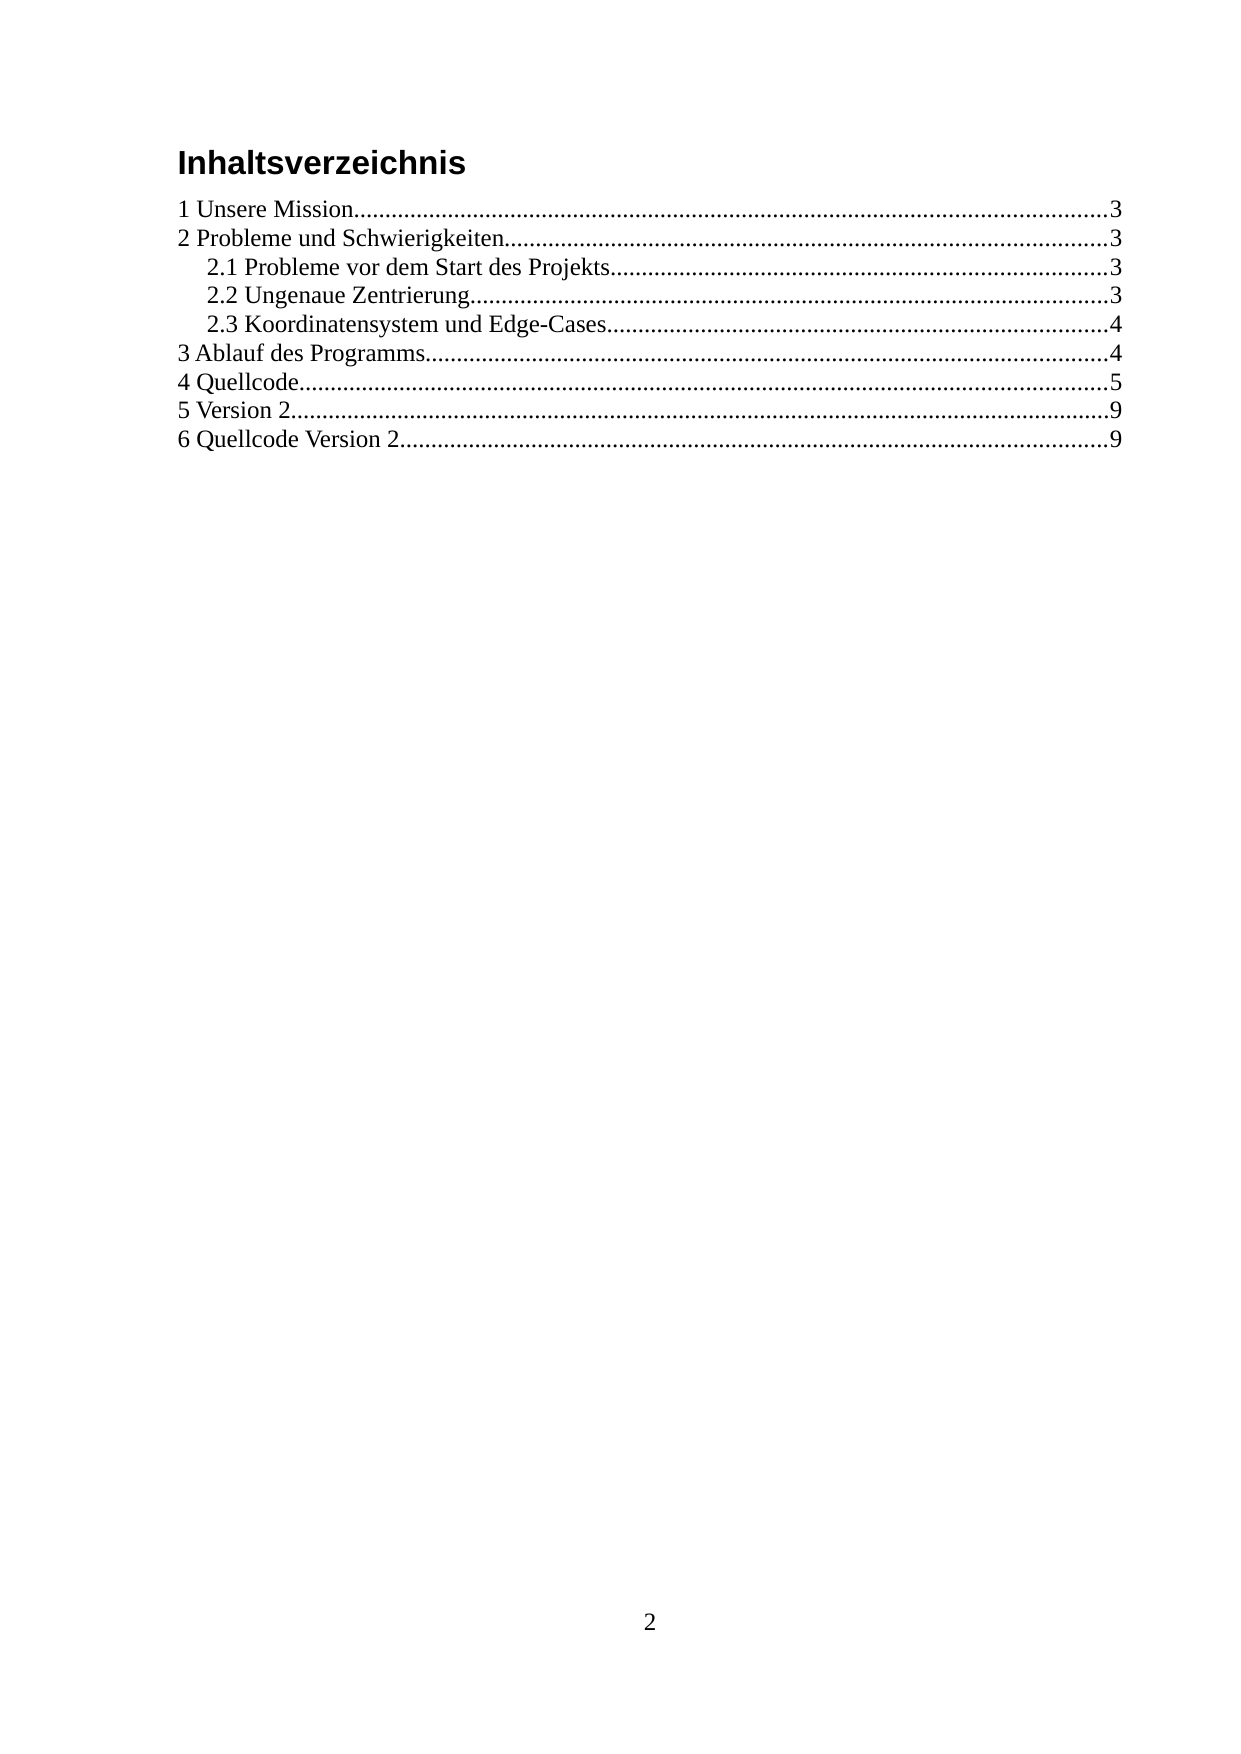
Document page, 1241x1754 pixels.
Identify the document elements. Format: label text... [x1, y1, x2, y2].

text 2 Probleme und Schwierigkeiten 3 [177, 223, 1122, 252]
text 5 Version 2 9 [177, 395, 1122, 424]
subtitle Inhaltsverzeichnis [177, 143, 1122, 182]
text 6 Quellcode Version 2 9 [177, 424, 1122, 453]
text 1 Unsere Mission 3 [177, 194, 1122, 223]
text 4 Quellcode 5 [177, 367, 1122, 395]
text 2.1 Probleme vor dem Start des Projekts 3 [207, 252, 1122, 280]
text 2.2 Ungenaue Zentrierung 3 [207, 280, 1122, 309]
text 3 Ablauf des Programms 4 [177, 338, 1122, 367]
text 2.3 Koordinatensystem und Edge-Cases 4 [207, 309, 1122, 338]
